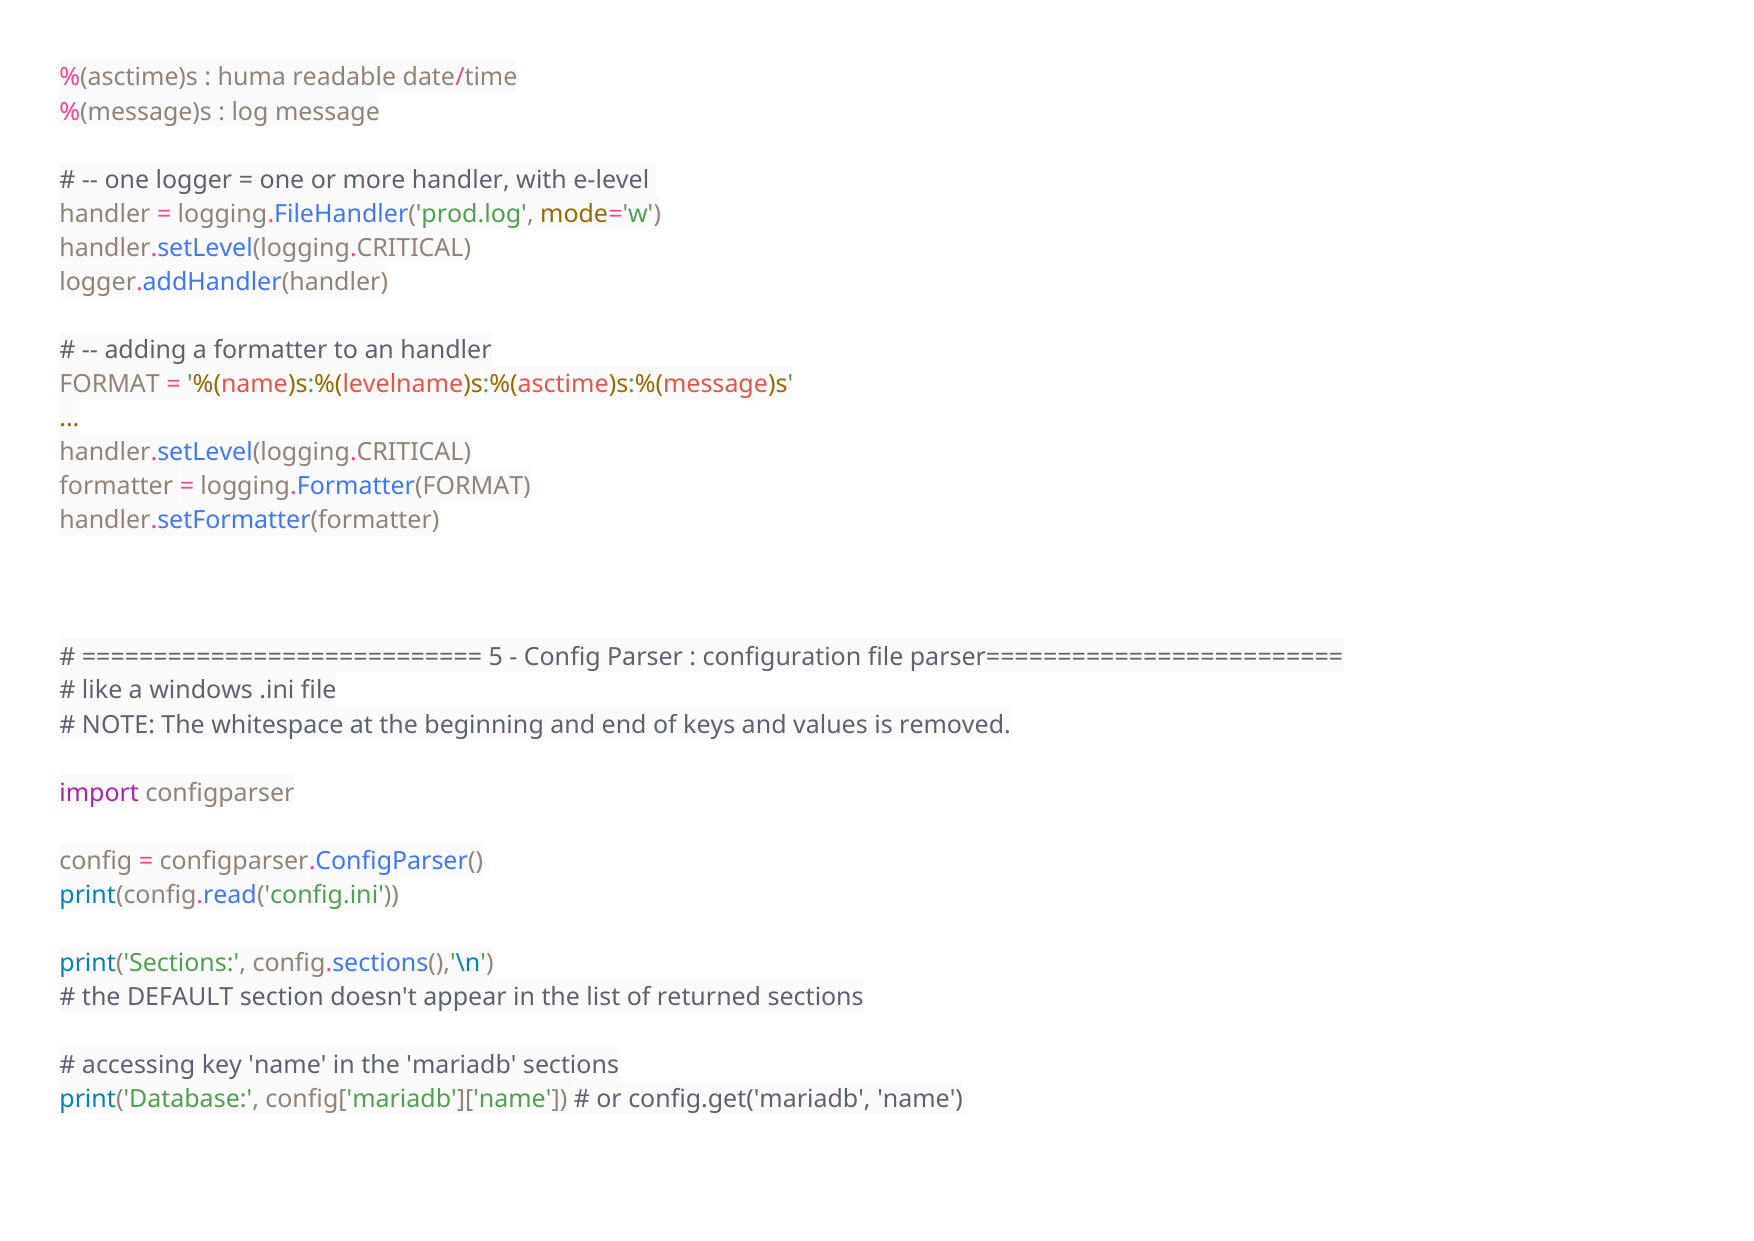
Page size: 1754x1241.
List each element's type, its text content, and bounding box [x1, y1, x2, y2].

text %(asctime)s : huma readable date/time %(message)s : log message # -- one logger = one or more handler, with e-level handler = logging.FileHandler('prod.log', mode='w') handler.setLevel(logging.CRITICAL) logger.addHandler(handler) # -- adding a formatter to an handler FORMAT = '%(name)s:%(levelname)s:%(asctime)s:%(message)s' ... handler.setLevel(logging.CRITICAL) formatter = logging.Formatter(FORMAT) handler.setFormatter(formatter) [59, 59, 1695, 570]
text # ============================ 5 - Config Parser : configuration file parser========================= # like a windows .ini file # NOTE: The whitespace at the beginning and end of keys and values is removed. import configparser config = configparser.ConfigParser() print(config.read('config.ini')) print('Sections:', config.sections(),'\n') # the DEFAULT section doesn't appear in the list of returned sections # accessing key 'name' in the 'mariadb' sections print('Database:', config['mariadb']['name']) # or config.get('mariadb', 'name') [59, 604, 1695, 1149]
